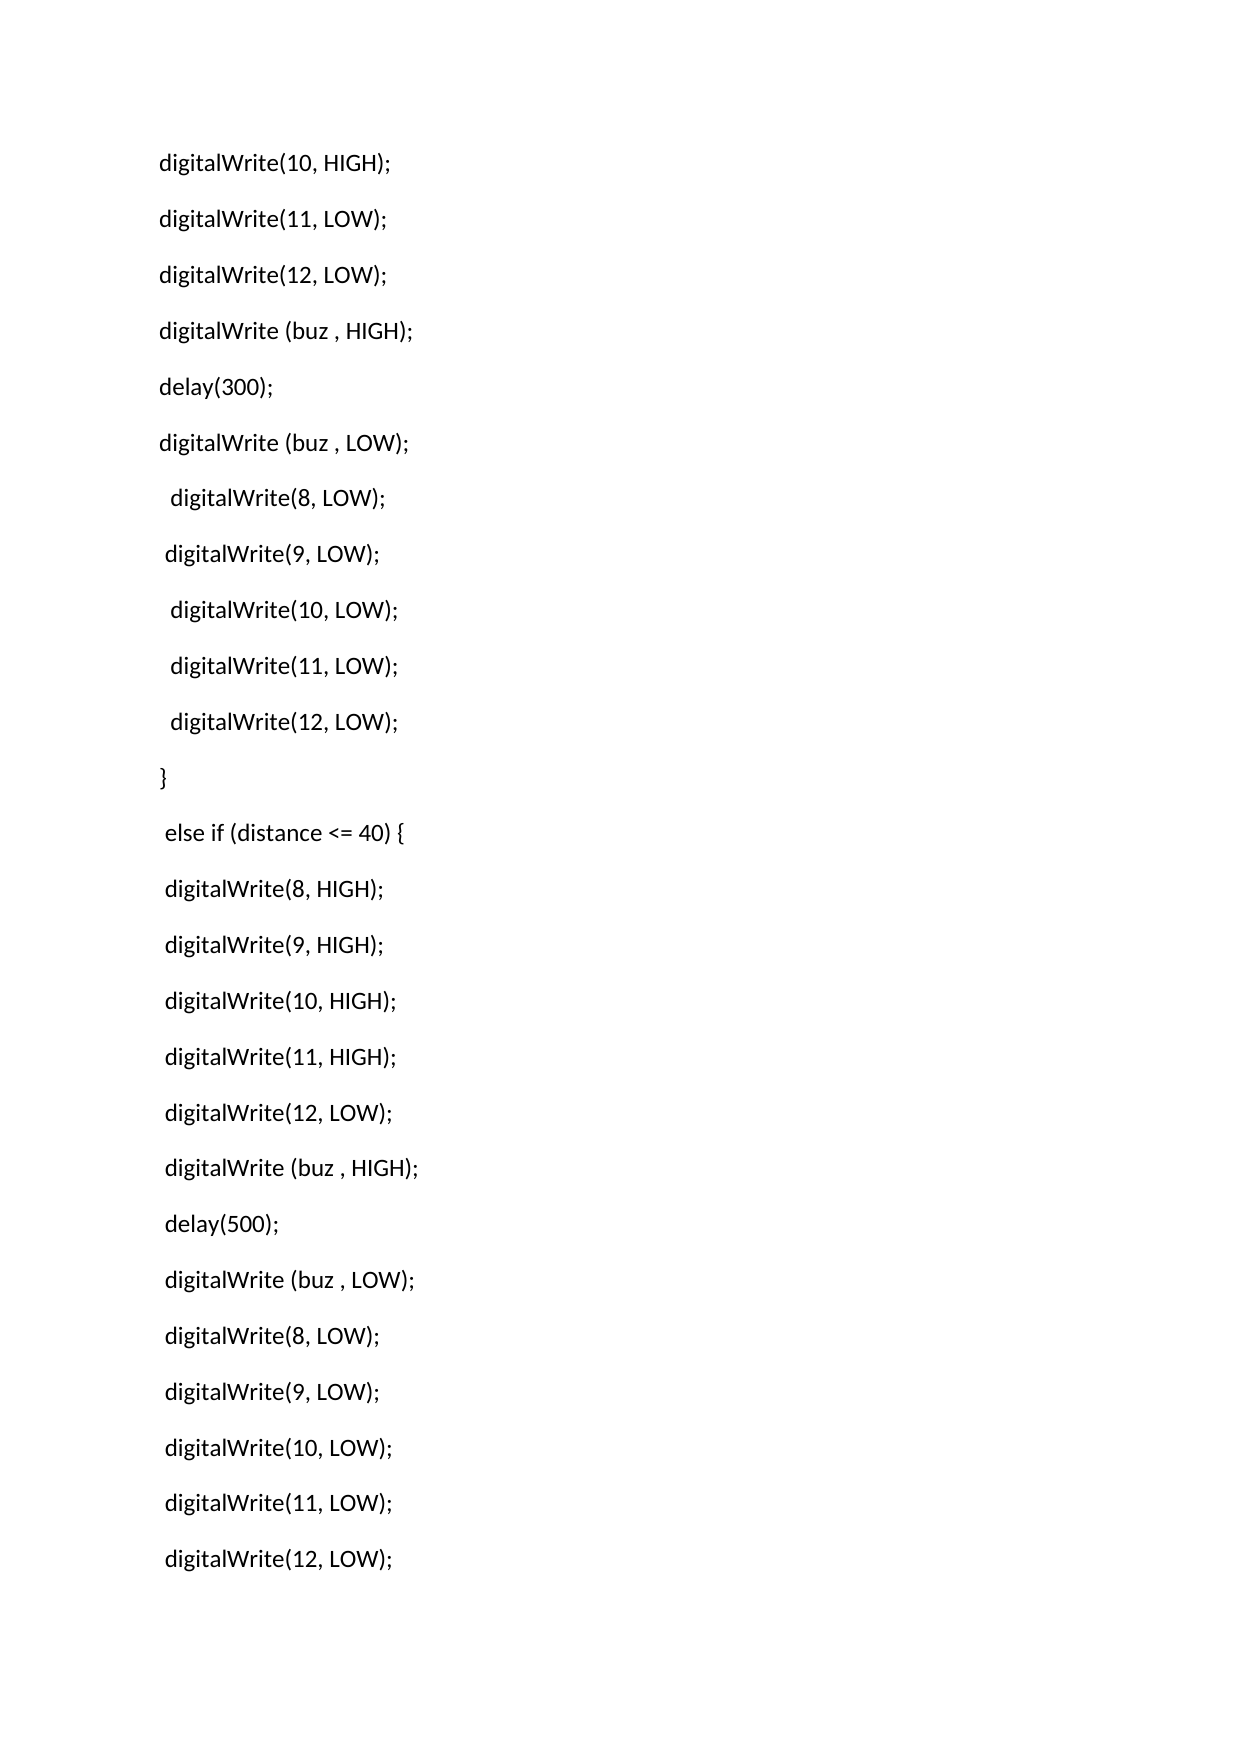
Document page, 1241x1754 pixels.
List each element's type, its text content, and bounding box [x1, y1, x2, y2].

text digitalWrite(11, HIGH); [148, 1041, 1093, 1071]
text digitalWrite(11, LOW); [148, 1488, 1093, 1518]
text digitalWrite (buz , LOW); [148, 427, 1093, 457]
text } [148, 762, 1093, 792]
text digitalWrite(12, LOW); [148, 706, 1093, 736]
text digitalWrite(8, LOW); [148, 1320, 1093, 1351]
text digitalWrite (buz , HIGH); [148, 1153, 1093, 1183]
text digitalWrite(12, LOW); [148, 259, 1093, 290]
text digitalWrite(10, HIGH); [148, 148, 1093, 178]
text digitalWrite(8, LOW); [148, 483, 1093, 513]
text digitalWrite(9, LOW); [148, 1376, 1093, 1406]
text digitalWrite(10, LOW); [148, 1432, 1093, 1462]
text digitalWrite(9, LOW); [148, 538, 1093, 569]
text else if (distance <= 40) { [148, 818, 1093, 848]
text digitalWrite(12, LOW); [148, 1097, 1093, 1127]
text digitalWrite(10, HIGH); [148, 985, 1093, 1016]
text digitalWrite(8, HIGH); [148, 873, 1093, 904]
text digitalWrite(11, LOW); [148, 203, 1093, 234]
text digitalWrite(12, LOW); [148, 1543, 1093, 1574]
text delay(300); [148, 371, 1093, 401]
text digitalWrite(11, LOW); [148, 650, 1093, 681]
text delay(500); [148, 1208, 1093, 1239]
text digitalWrite(9, HIGH); [148, 929, 1093, 960]
text digitalWrite(10, LOW); [148, 594, 1093, 625]
text digitalWrite (buz , LOW); [148, 1264, 1093, 1295]
text digitalWrite (buz , HIGH); [148, 315, 1093, 346]
